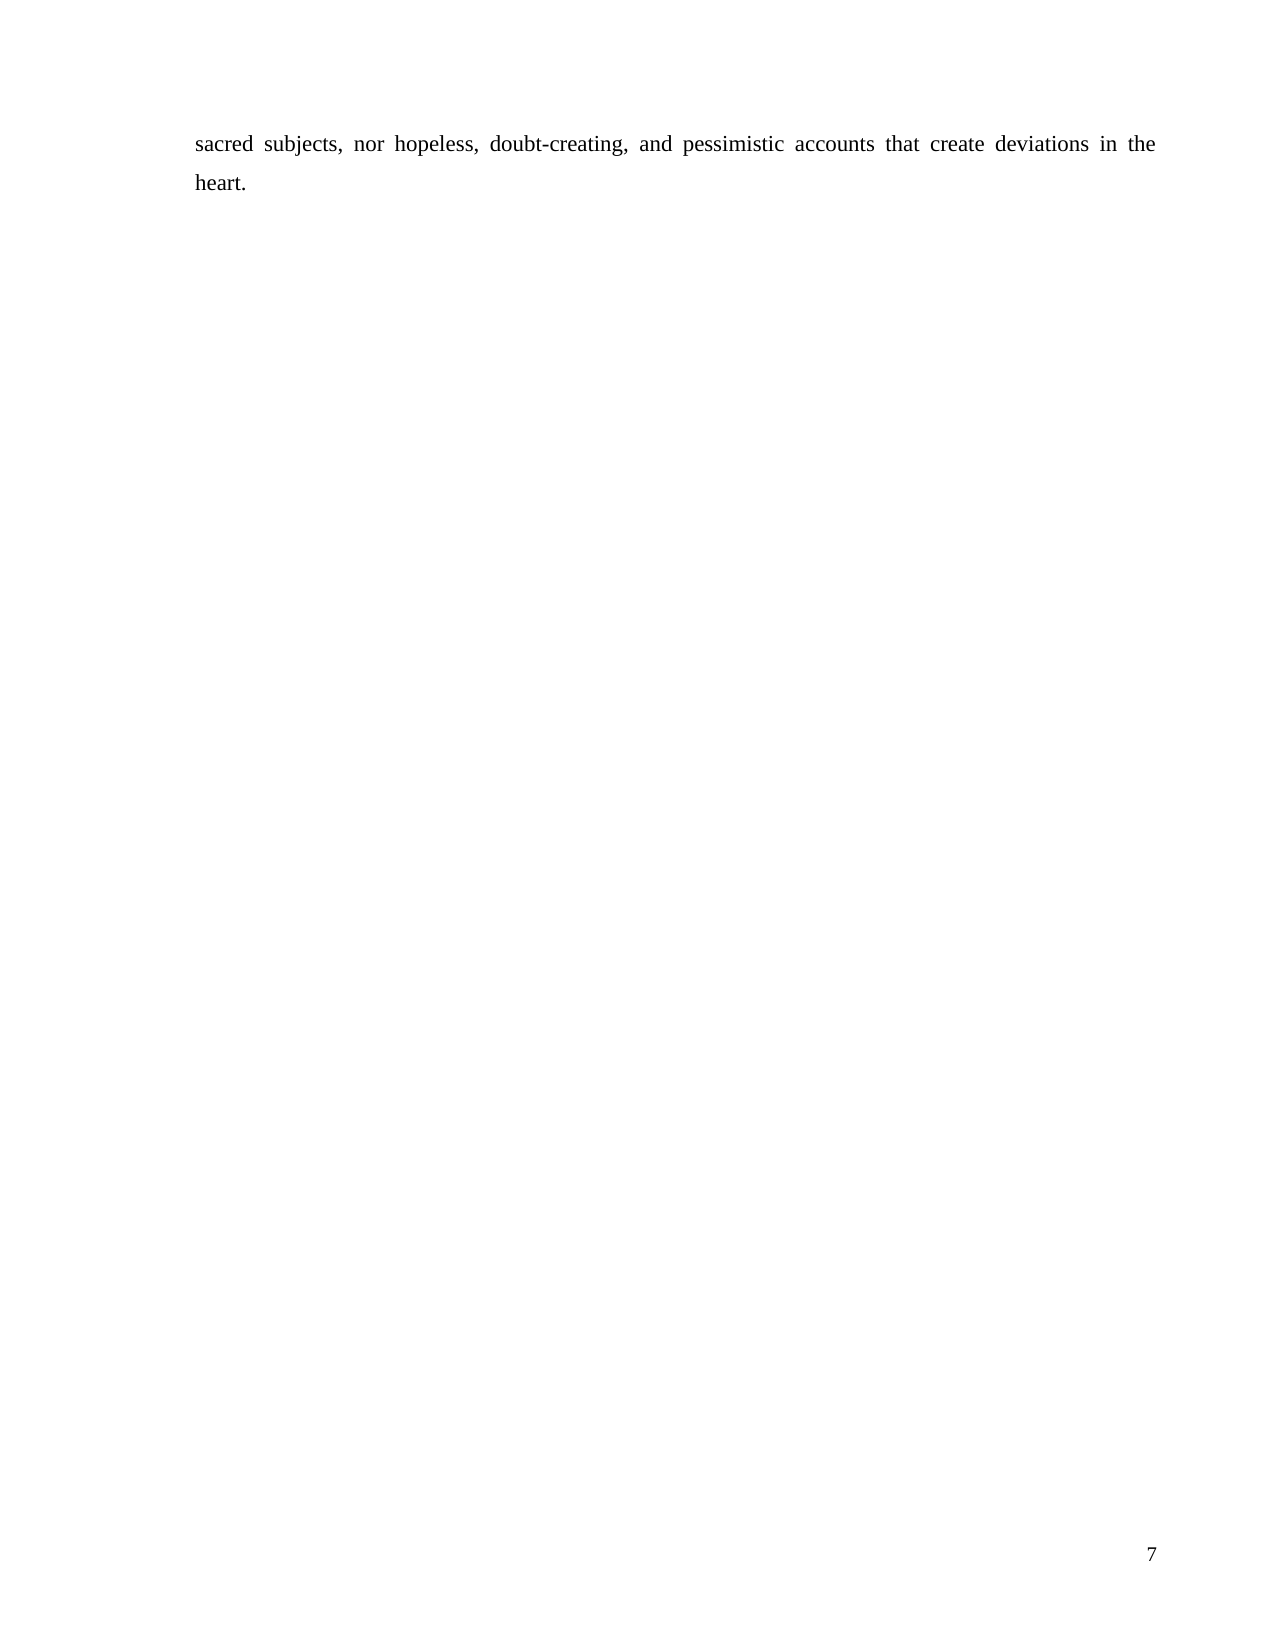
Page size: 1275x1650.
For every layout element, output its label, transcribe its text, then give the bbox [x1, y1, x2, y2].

text sacred subjects, nor hopeless, doubt-creating, and pessimistic accounts that create deviations in the heart. [195, 130, 1157, 196]
